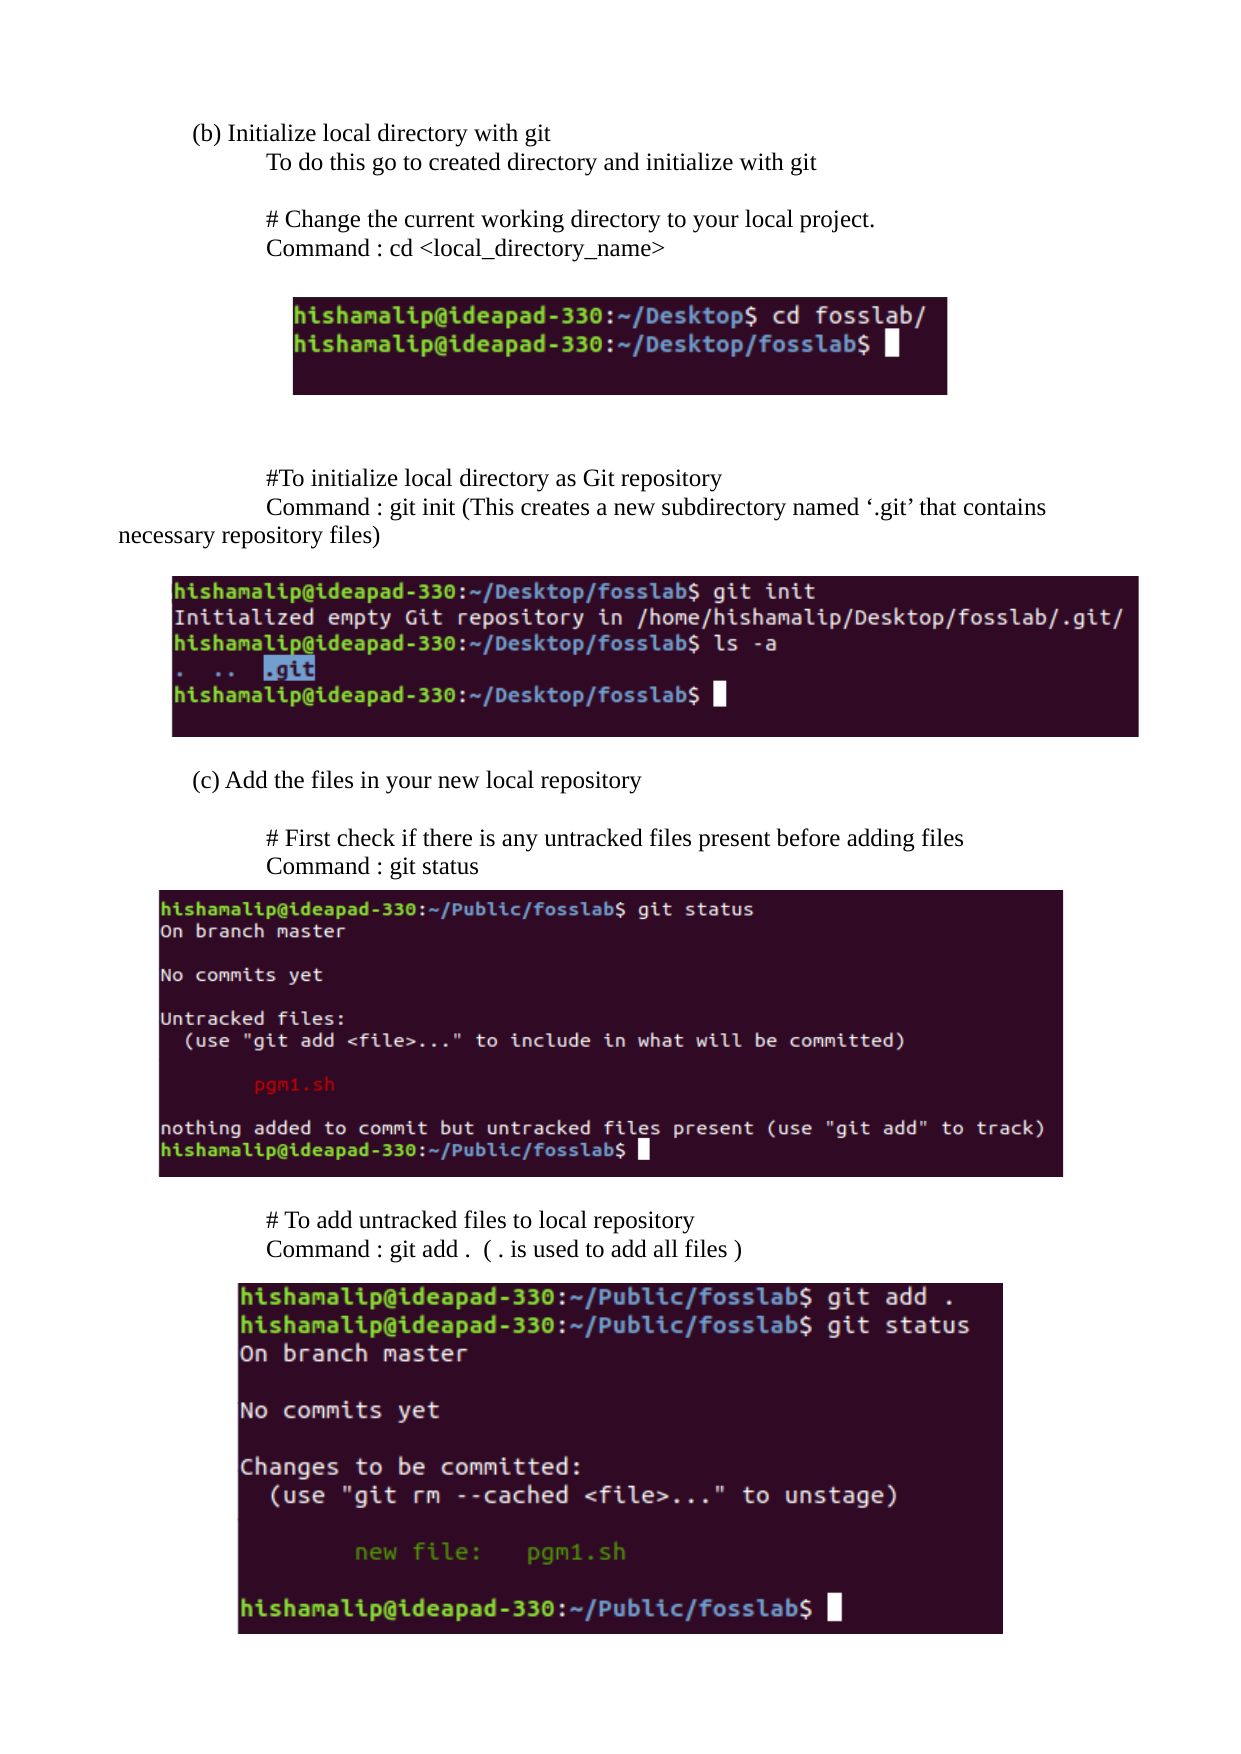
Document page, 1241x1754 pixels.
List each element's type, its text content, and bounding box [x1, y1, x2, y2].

text Command : git status [118, 851, 1122, 880]
text To do this go to created directory and initialize with git [118, 147, 1122, 176]
text #To initialize local directory as Git repository [118, 463, 1122, 492]
picture [292, 297, 948, 395]
text # To add untracked files to local repository [118, 1205, 1122, 1234]
picture [158, 890, 1064, 1177]
text # Change the current working directory to your local project. [118, 204, 1122, 233]
text Command : git init (This creates a new subdirectory named ‘.git’ that contains necessary repository files) [118, 492, 1122, 549]
text (c) Add the files in your new local repository [118, 765, 1122, 794]
text Command : git add . ( . is used to add all files ) [118, 1234, 1122, 1263]
picture [237, 1283, 1003, 1634]
text Command : cd <local_directory_name> [118, 233, 1122, 262]
text (b) Initialize local directory with git [118, 118, 1122, 147]
picture [171, 576, 1139, 737]
text # First check if there is any untracked files present before adding files [118, 823, 1122, 851]
